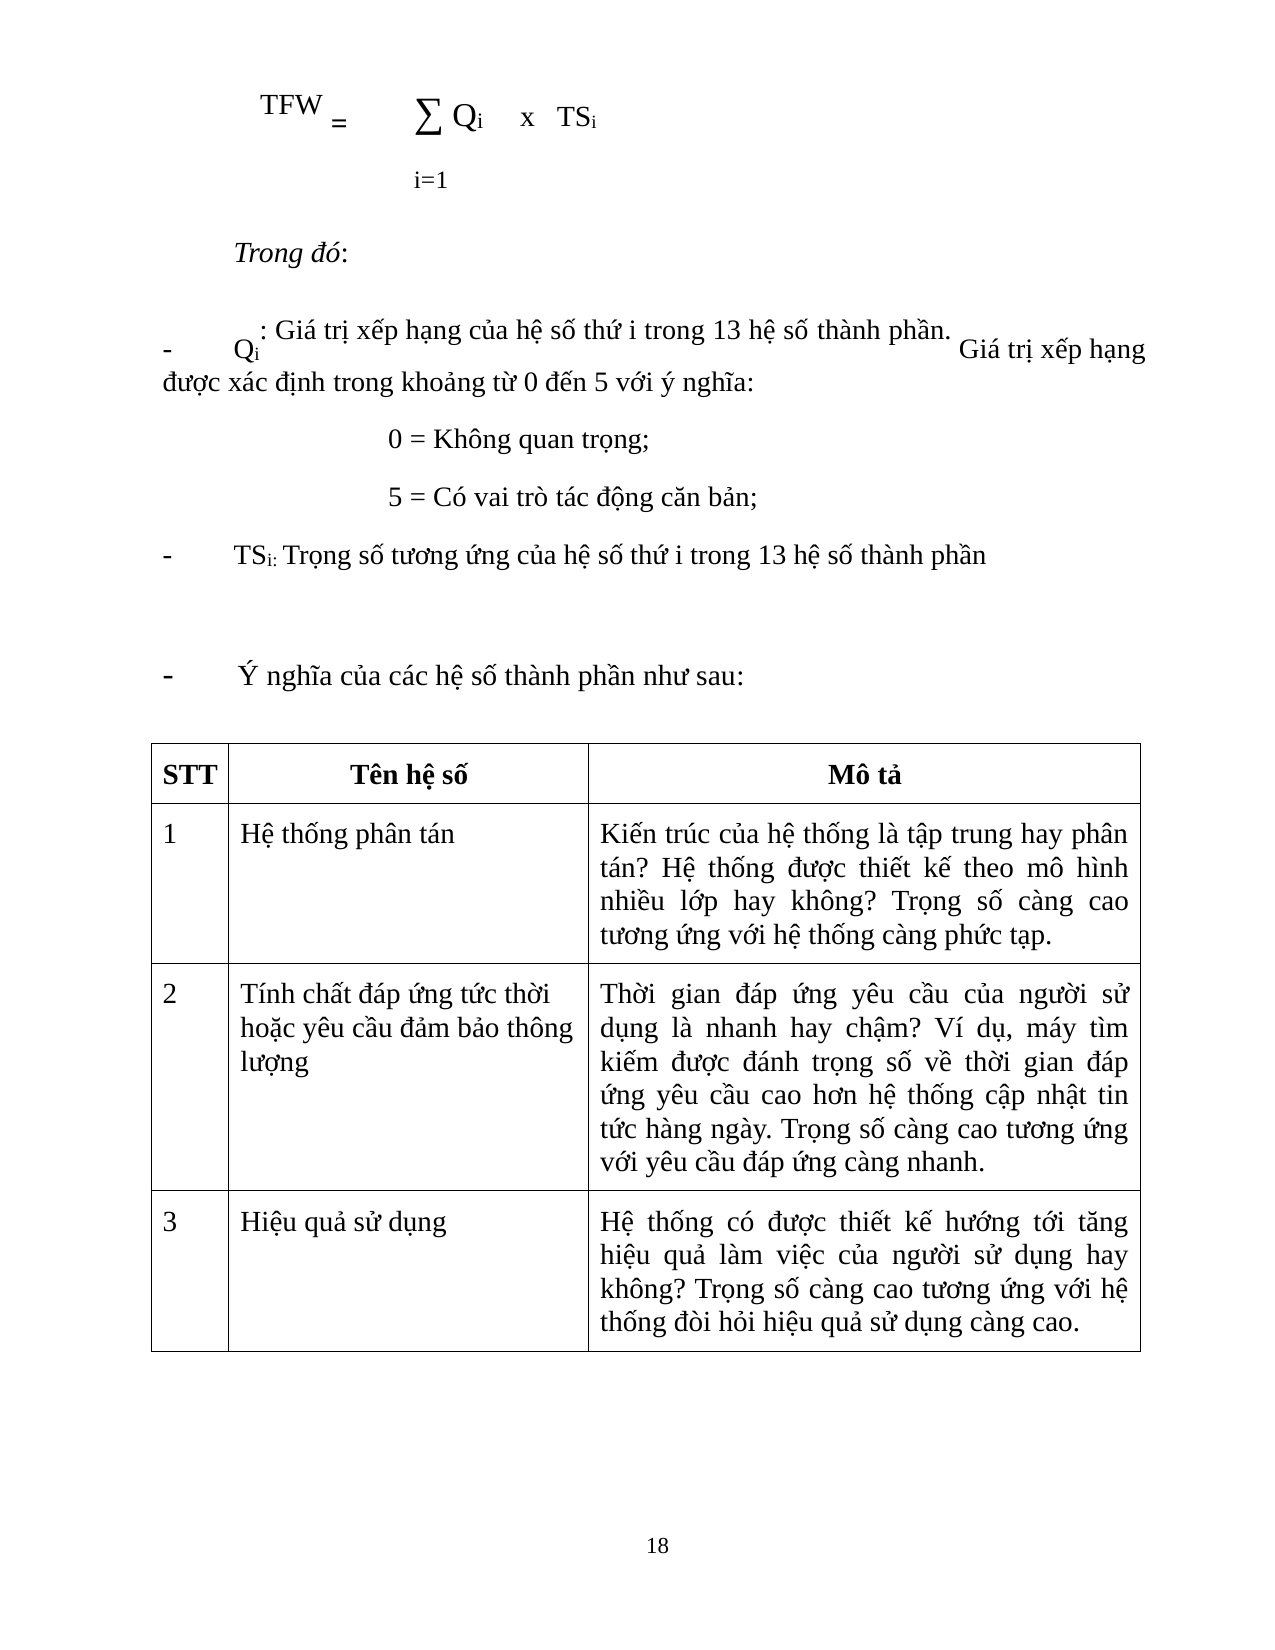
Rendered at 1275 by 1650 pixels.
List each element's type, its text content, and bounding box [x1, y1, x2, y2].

table_cell 1 [152, 804, 228, 963]
table_cell TFW = [151, 75, 402, 153]
subtitle Ý nghĩa của các hệ số thành phần như sau: [162, 654, 1145, 731]
table_cell 3 [152, 1191, 228, 1351]
table_cell Tính chất đáp ứng tức thời hoặc yêu cầu đảm bảo thông lượng [229, 964, 588, 1190]
table_cell Hệ thống có được thiết kế hướng tới tăng hiệu quả làm việc của người sử dụng hay không? Trọng số càng cao tương ứng với hệ thống đòi hỏi hiệu quả sử dụng càng cao. [589, 1191, 1140, 1351]
table_header STT [152, 744, 228, 803]
table_cell 2 [152, 964, 228, 1190]
table_cell Kiến trúc của hệ thống là tập trung hay phân tán? Hệ thống được thiết kế theo mô hình nhiều lớp hay không? Trọng số càng cao tương ứng với hệ thống càng phức tạp. [589, 804, 1140, 963]
text 0 = Không quan trọng; [388, 422, 1145, 454]
table_cell Hệ thống phân tán [229, 804, 588, 963]
table_cell Thời gian đáp ứng yêu cầu của người sử dụng là nhanh hay chậm? Ví dụ, máy tìm kiếm được đánh trọng số về thời gian đáp ứng yêu cầu cao hơn hệ thống cập nhật tin tức hàng ngày. Trọng số càng cao tương ứng với yêu cầu đáp ứng càng nhanh. [589, 964, 1140, 1190]
table_cell i=1 [402, 153, 786, 223]
table_cell [151, 153, 402, 223]
list Qi: Giá trị xếp hạng của hệ số thứ i trong 13 hệ số thành phần. Giá trị xếp hạng được xác định trong khoảng từ 0 đến 5 với ý nghĩa: [162, 313, 1145, 397]
list TSi: Trọng số tương ứng của hệ số thứ i trong 13 hệ số thành phần [162, 537, 1145, 571]
table_cell Hiệu quả sử dụng [229, 1191, 588, 1351]
table_header Mô tả [589, 744, 1140, 803]
table_header Tên hệ số [229, 744, 588, 803]
text 5 = Có vai trò tác động căn bản; [388, 479, 1145, 512]
text Trong đó: [162, 236, 1145, 288]
table_cell ∑ Qi x TSi [402, 75, 786, 153]
